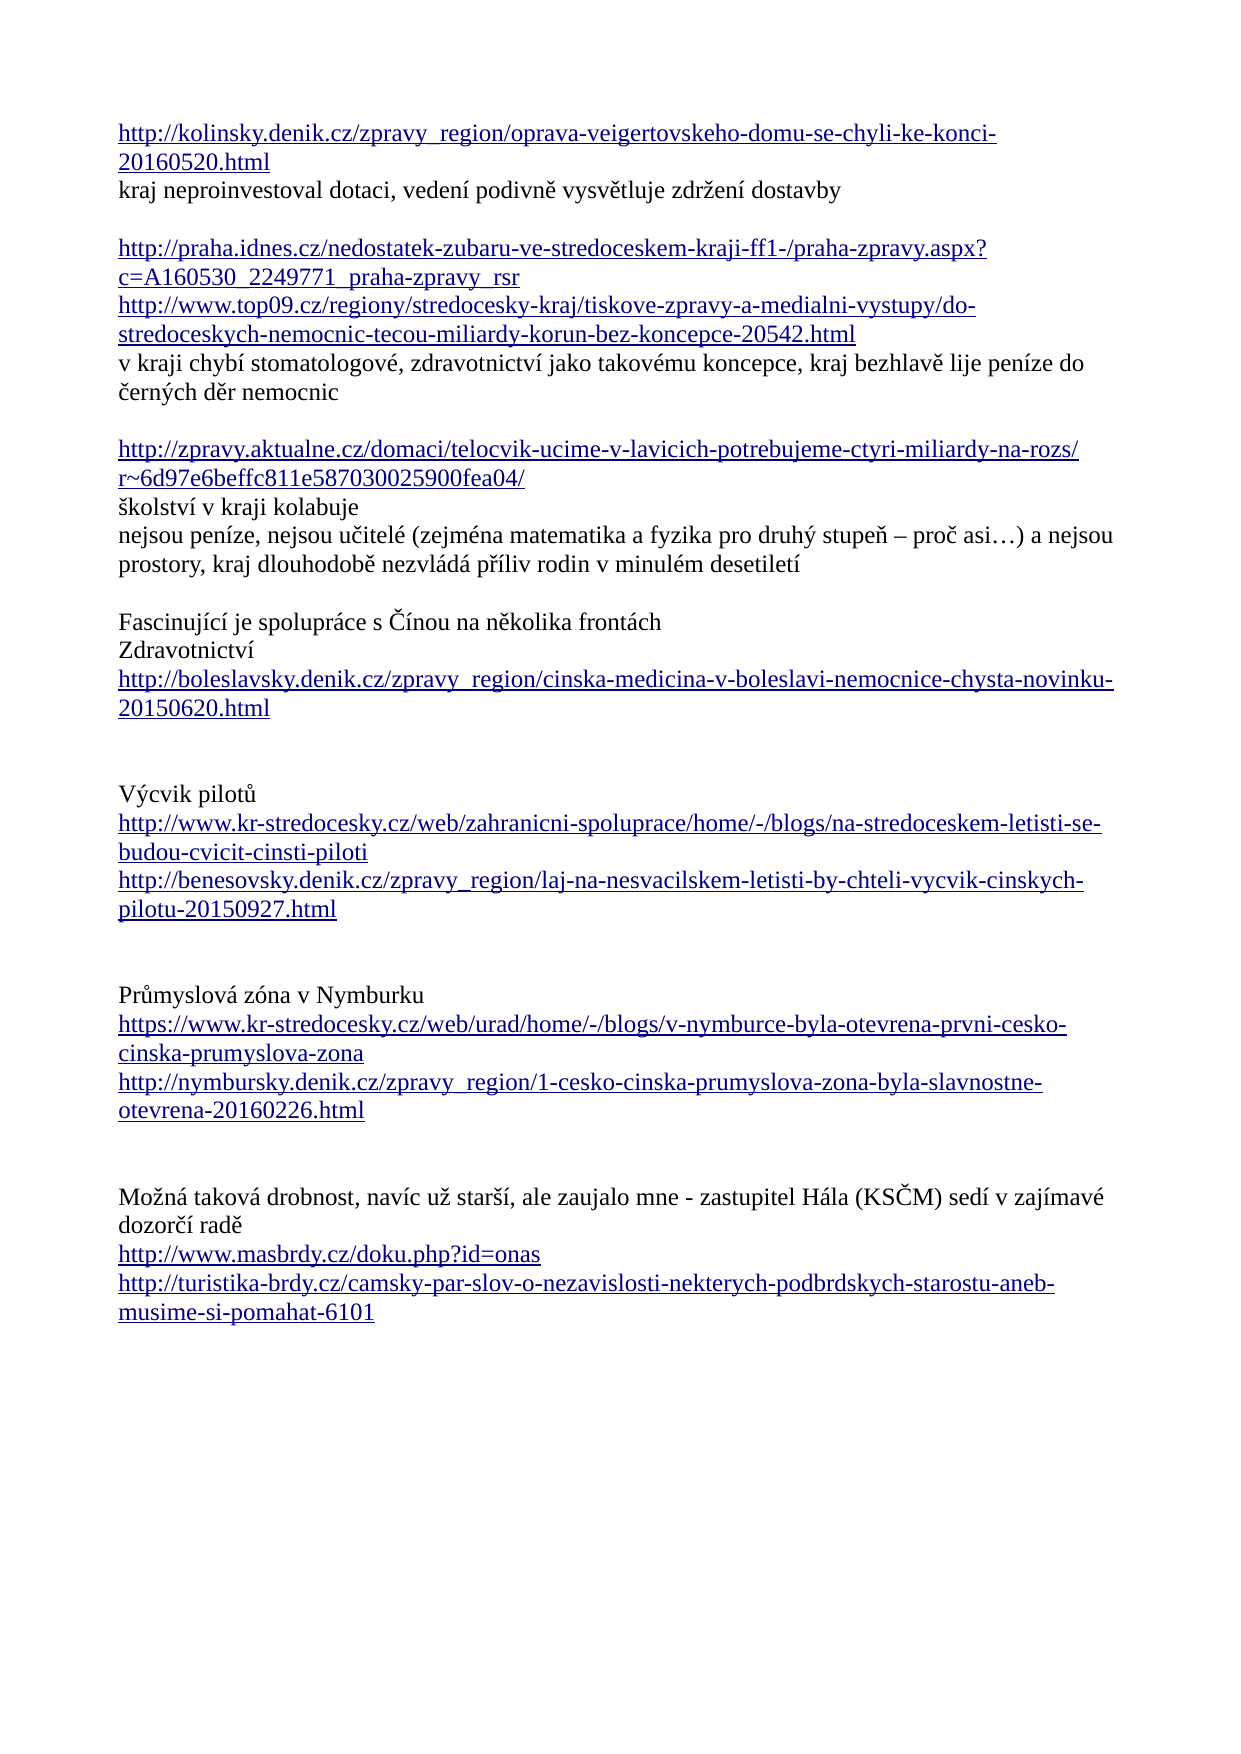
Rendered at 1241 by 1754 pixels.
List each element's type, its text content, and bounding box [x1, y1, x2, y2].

text nejsou peníze, nejsou učitelé (zejména matematika a fyzika pro druhý stupeň – proč asi…) a nejsou prostory, kraj dlouhodobě nezvládá příliv rodin v minulém desetiletí [118, 521, 1122, 578]
text v kraji chybí stomatologové, zdravotnictví jako takovému koncepce, kraj bezhlavě lije peníze do černých děr nemocnic [118, 348, 1122, 406]
text http://boleslavsky.denik.cz/zpravy_region/cinska-medicina-v-boleslavi-nemocnice-chysta-novinku-20150620.html [118, 664, 1122, 722]
text Výcvik pilotů [118, 779, 1122, 808]
text http://benesovsky.denik.cz/zpravy_region/laj-na-nesvacilskem-letisti-by-chteli-vycvik-cinskych-pilotu-20150927.html [118, 866, 1122, 923]
text https://www.kr-stredocesky.cz/web/urad/home/-/blogs/v-nymburce-byla-otevrena-prvni-cesko-cinska-prumyslova-zona [118, 1009, 1122, 1067]
text http://praha.idnes.cz/nedostatek-zubaru-ve-stredoceskem-kraji-ff1-/praha-zpravy.aspx?c=A160530_2249771_praha-zpravy_rsr [118, 233, 1122, 291]
text kraj neproinvestoval dotaci, vedení podivně vysvětluje zdržení dostavby [118, 176, 1122, 204]
text http://zpravy.aktualne.cz/domaci/telocvik-ucime-v-lavicich-potrebujeme-ctyri-miliardy-na-rozs/r~6d97e6beffc811e587030025900fea04/ [118, 434, 1122, 492]
text http://turistika-brdy.cz/camsky-par-slov-o-nezavislosti-nekterych-podbrdskych-starostu-aneb-musime-si-pomahat-6101 [118, 1268, 1122, 1326]
text http://nymbursky.denik.cz/zpravy_region/1-cesko-cinska-prumyslova-zona-byla-slavnostne-otevrena-20160226.html [118, 1067, 1122, 1124]
text Průmyslová zóna v Nymburku [118, 981, 1122, 1009]
text Možná taková drobnost, navíc už starší, ale zaujalo mne - zastupitel Hála (KSČM) sedí v zajímavé dozorčí radě [118, 1182, 1122, 1239]
text školství v kraji kolabuje [118, 492, 1122, 521]
text Fascinující je spolupráce s Čínou na několika frontách [118, 607, 1122, 636]
text Zdravotnictví [118, 636, 1122, 664]
text http://www.kr-stredocesky.cz/web/zahranicni-spoluprace/home/-/blogs/na-stredoceskem-letisti-se-budou-cvicit-cinsti-piloti [118, 808, 1122, 866]
text http://www.top09.cz/regiony/stredocesky-kraj/tiskove-zpravy-a-medialni-vystupy/do-stredoceskych-nemocnic-tecou-miliardy-korun-bez-koncepce-20542.html [118, 291, 1122, 348]
text http://kolinsky.denik.cz/zpravy_region/oprava-veigertovskeho-domu-se-chyli-ke-konci-20160520.html [118, 118, 1122, 176]
text http://www.masbrdy.cz/doku.php?id=onas [118, 1239, 1122, 1268]
